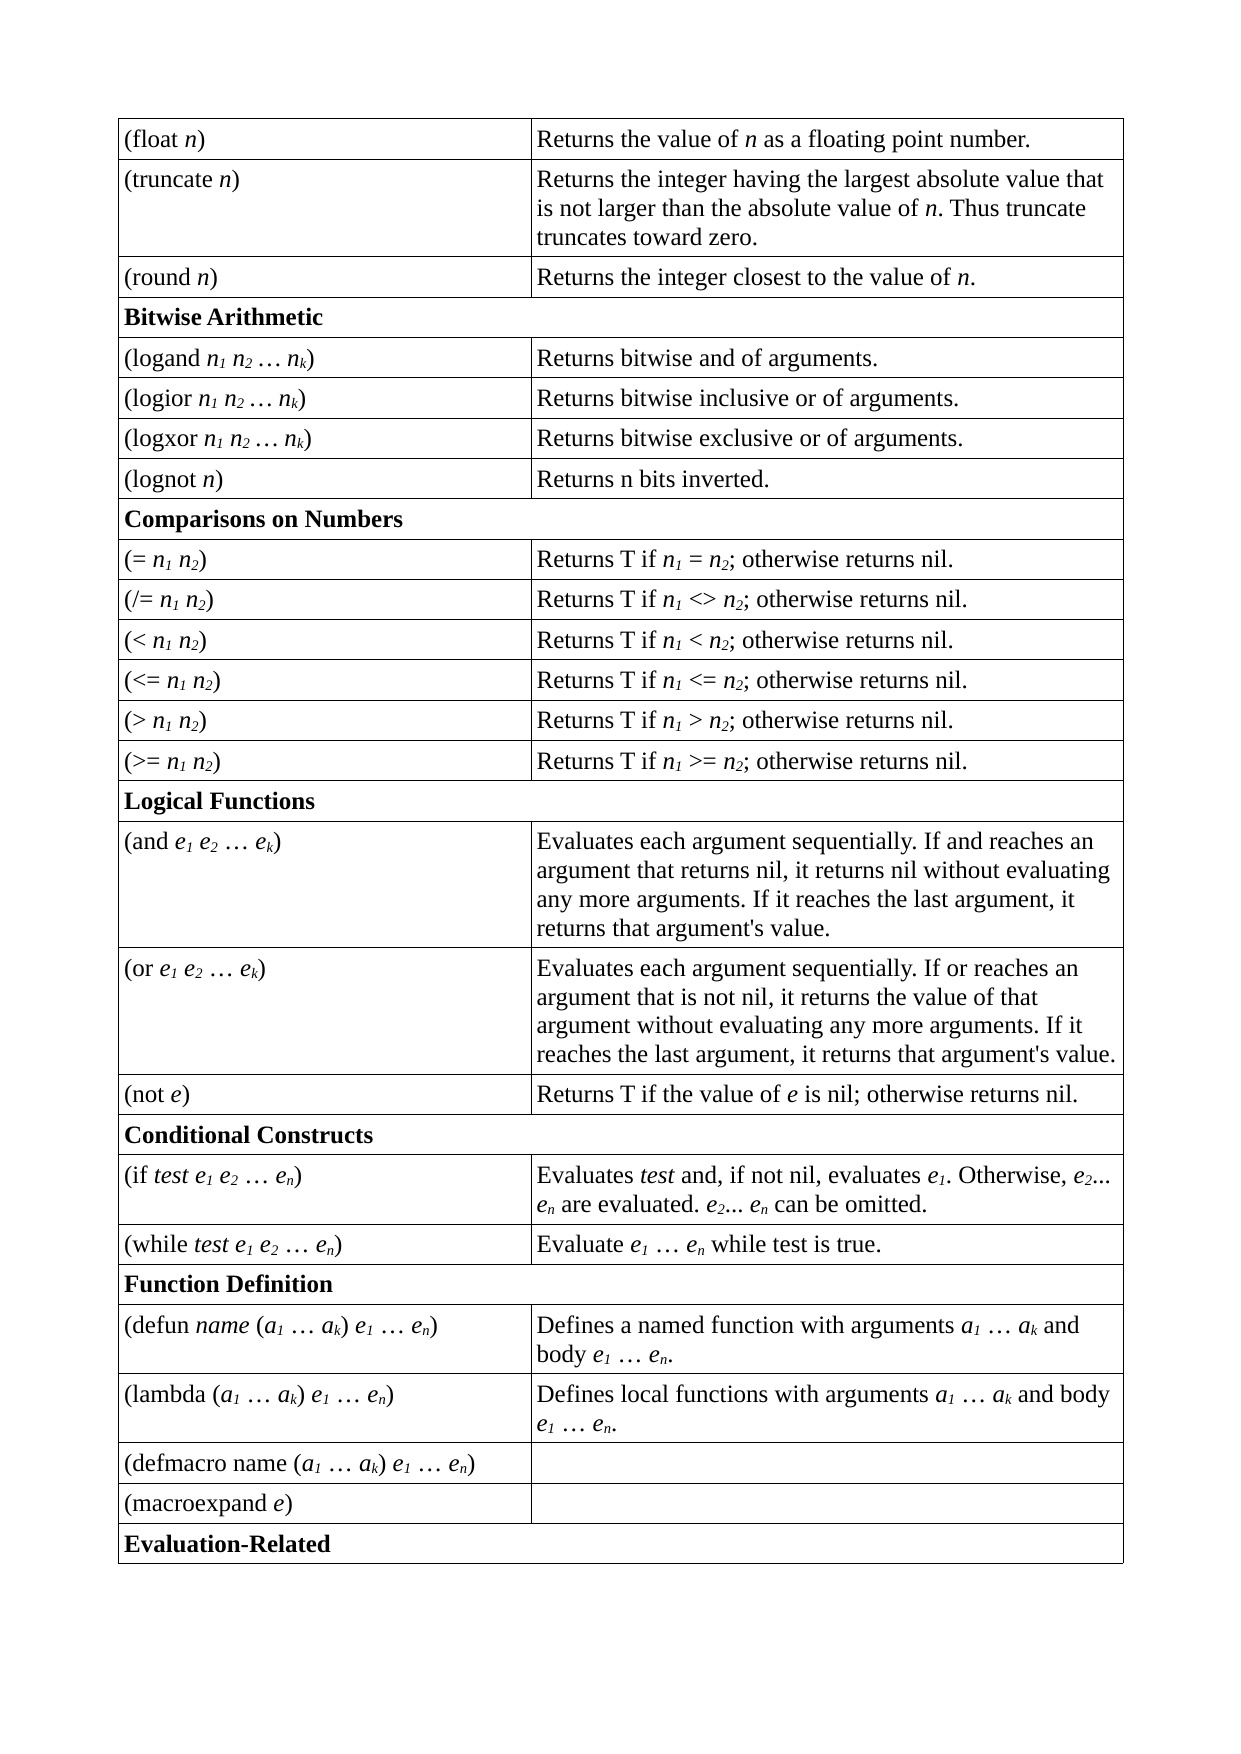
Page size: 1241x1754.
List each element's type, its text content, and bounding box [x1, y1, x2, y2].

table_cell Returns bitwise inclusive or of arguments. [532, 378, 1123, 417]
table_cell (defmacro name (a1 … ak) e1 … en) [119, 1443, 531, 1482]
table_cell (lambda (a1 … ak) e1 … en) [119, 1374, 531, 1442]
table_cell Returns the value of n as a floating point number. [532, 119, 1123, 158]
table_cell (> n1 n2) [119, 701, 531, 740]
table_cell Returns T if n1 < n2; otherwise returns nil. [532, 620, 1123, 659]
table_cell Returns bitwise and of arguments. [532, 338, 1123, 377]
table_cell (/= n1 n2) [119, 580, 531, 619]
table_cell Returns T if n1 >= n2; otherwise returns nil. [532, 741, 1123, 780]
table_cell (lognot n) [119, 459, 531, 498]
table_cell (and e1 e2 … ek) [119, 822, 531, 947]
table_cell [532, 1484, 1123, 1523]
table_cell (< n1 n2) [119, 620, 531, 659]
table_cell Evaluation-Related [119, 1524, 1123, 1563]
table_cell (logior n1 n2 … nk) [119, 378, 531, 417]
table_cell Returns T if n1 > n2; otherwise returns nil. [532, 701, 1123, 740]
table_cell Function Definition [119, 1265, 1123, 1304]
table_cell [532, 1443, 1123, 1482]
table_cell Conditional Constructs [119, 1115, 1123, 1154]
table_cell (>= n1 n2) [119, 741, 531, 780]
table_cell Returns the integer closest to the value of n. [532, 257, 1123, 297]
table_cell (float n) [119, 119, 531, 158]
table_cell Returns T if n1 <= n2; otherwise returns nil. [532, 660, 1123, 700]
table_cell (round n) [119, 257, 531, 297]
table_cell Defines a named function with arguments a1 … ak and body e1 … en. [532, 1305, 1123, 1373]
table_cell (not e) [119, 1075, 531, 1114]
table_cell (logxor n1 n2 … nk) [119, 419, 531, 458]
table_cell Returns T if n1 = n2; otherwise returns nil. [532, 540, 1123, 579]
table_cell (logand n1 n2 … nk) [119, 338, 531, 377]
table_cell Defines local functions with arguments a1 … ak and body e1 … en. [532, 1374, 1123, 1442]
table_cell (<= n1 n2) [119, 660, 531, 700]
table_cell (= n1 n2) [119, 540, 531, 579]
table_cell Evaluates test and, if not nil, evaluates e1. Otherwise, e2... en are evaluated. e2... en can be omitted. [532, 1155, 1123, 1223]
table_cell Returns bitwise exclusive or of arguments. [532, 419, 1123, 458]
table_cell Evaluate e1 … en while test is true. [532, 1225, 1123, 1264]
table_cell (defun name (a1 … ak) e1 … en) [119, 1305, 531, 1373]
table_cell (macroexpand e) [119, 1484, 531, 1523]
table_cell Logical Functions [119, 781, 1123, 821]
table_cell Returns T if n1 <> n2; otherwise returns nil. [532, 580, 1123, 619]
table_cell Returns the integer having the largest absolute value that is not larger than the absolute value of n. Thus truncate truncates toward zero. [532, 160, 1123, 256]
table_cell (or e1 e2 … ek) [119, 948, 531, 1074]
table_cell Evaluates each argument sequentially. If or reaches an argument that is not nil, it returns the value of that argument without evaluating any more arguments. If it reaches the last argument, it returns that argument's value. [532, 948, 1123, 1074]
table_cell Returns n bits inverted. [532, 459, 1123, 498]
table_cell Evaluates each argument sequentially. If and reaches an argument that returns nil, it returns nil without evaluating any more arguments. If it reaches the last argument, it returns that argument's value. [532, 822, 1123, 947]
table_cell (if test e1 e2 … en) [119, 1155, 531, 1223]
table_cell Bitwise Arithmetic [119, 298, 1123, 337]
table_cell Comparisons on Numbers [119, 499, 1123, 538]
table_cell (truncate n) [119, 160, 531, 256]
table_cell (while test e1 e2 … en) [119, 1225, 531, 1264]
table_cell Returns T if the value of e is nil; otherwise returns nil. [532, 1075, 1123, 1114]
